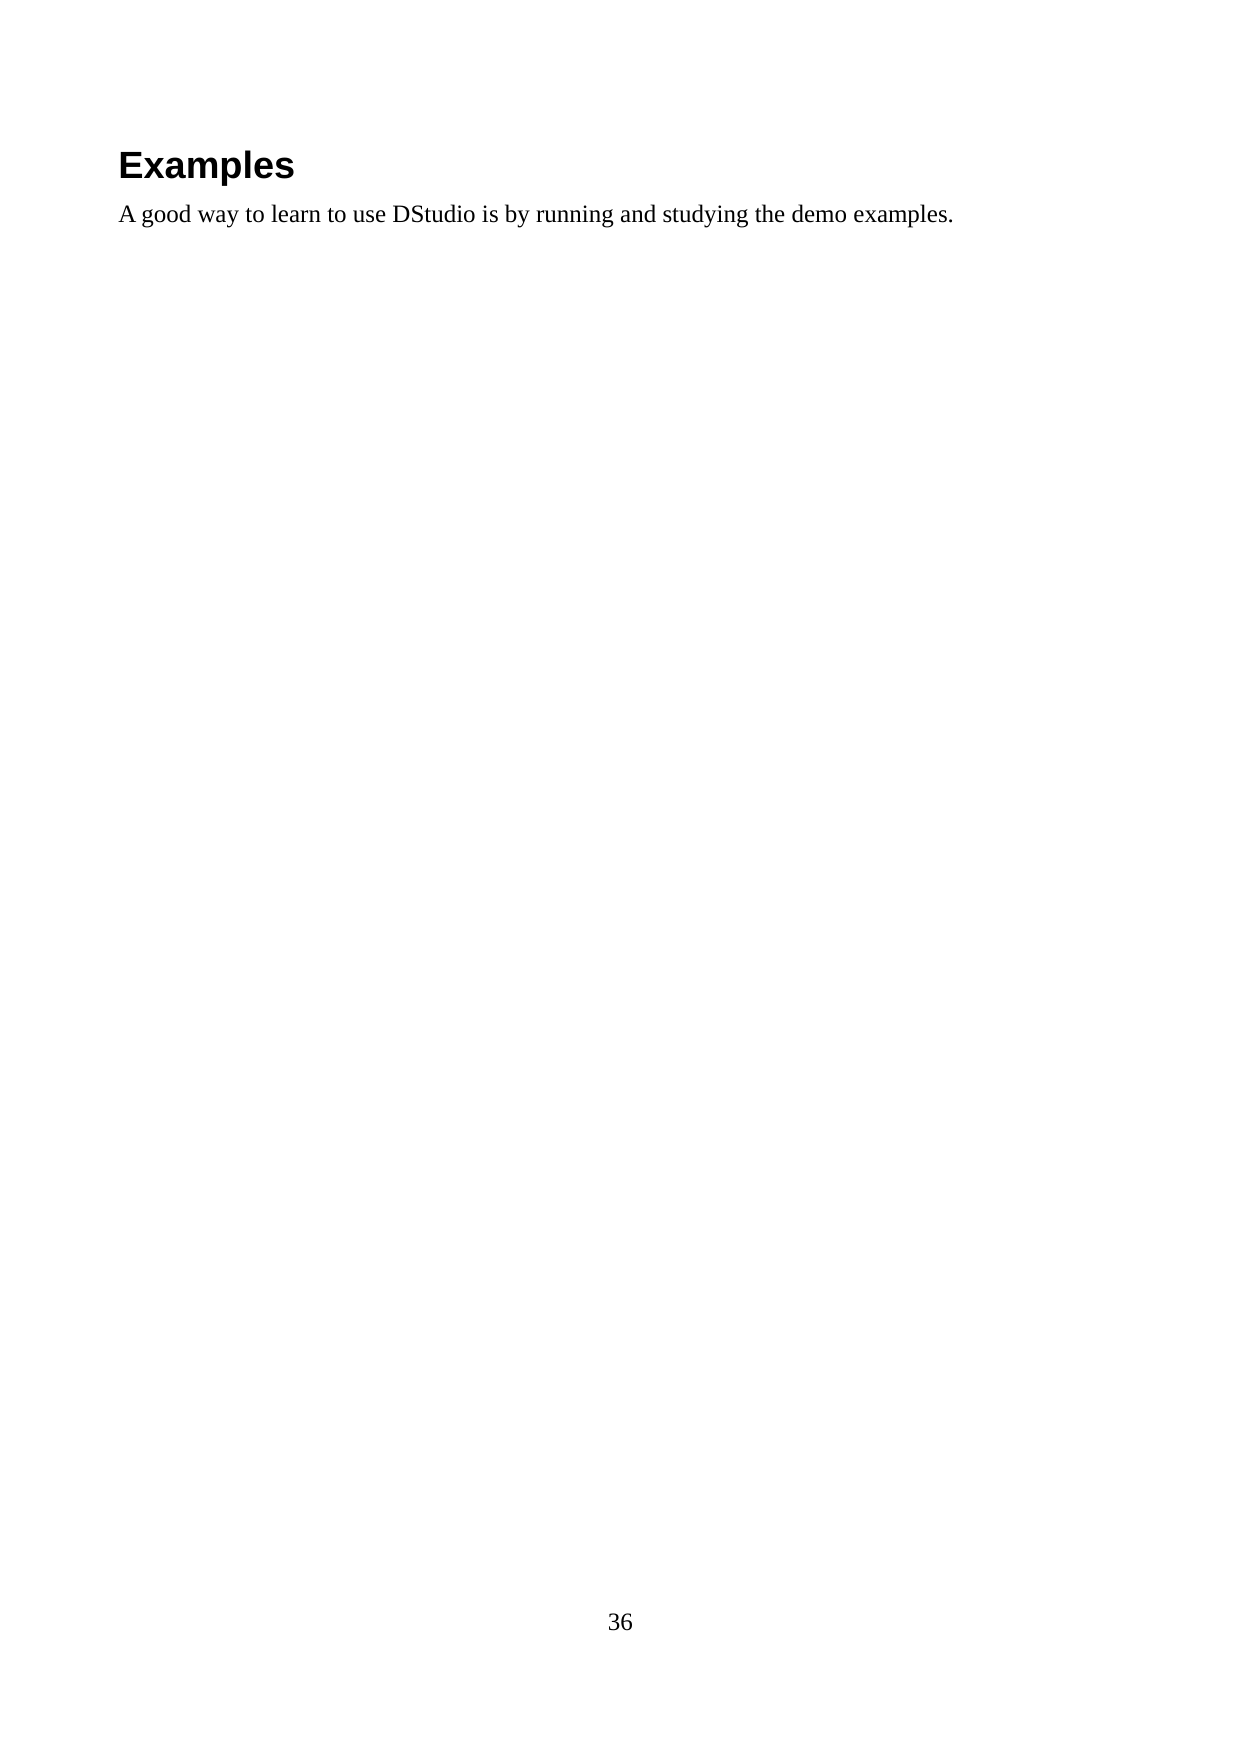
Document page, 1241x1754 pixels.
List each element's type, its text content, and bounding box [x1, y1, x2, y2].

text A good way to learn to use DStudio is by running and studying the demo examples. [118, 199, 1122, 228]
subtitle Examples [118, 143, 1122, 187]
